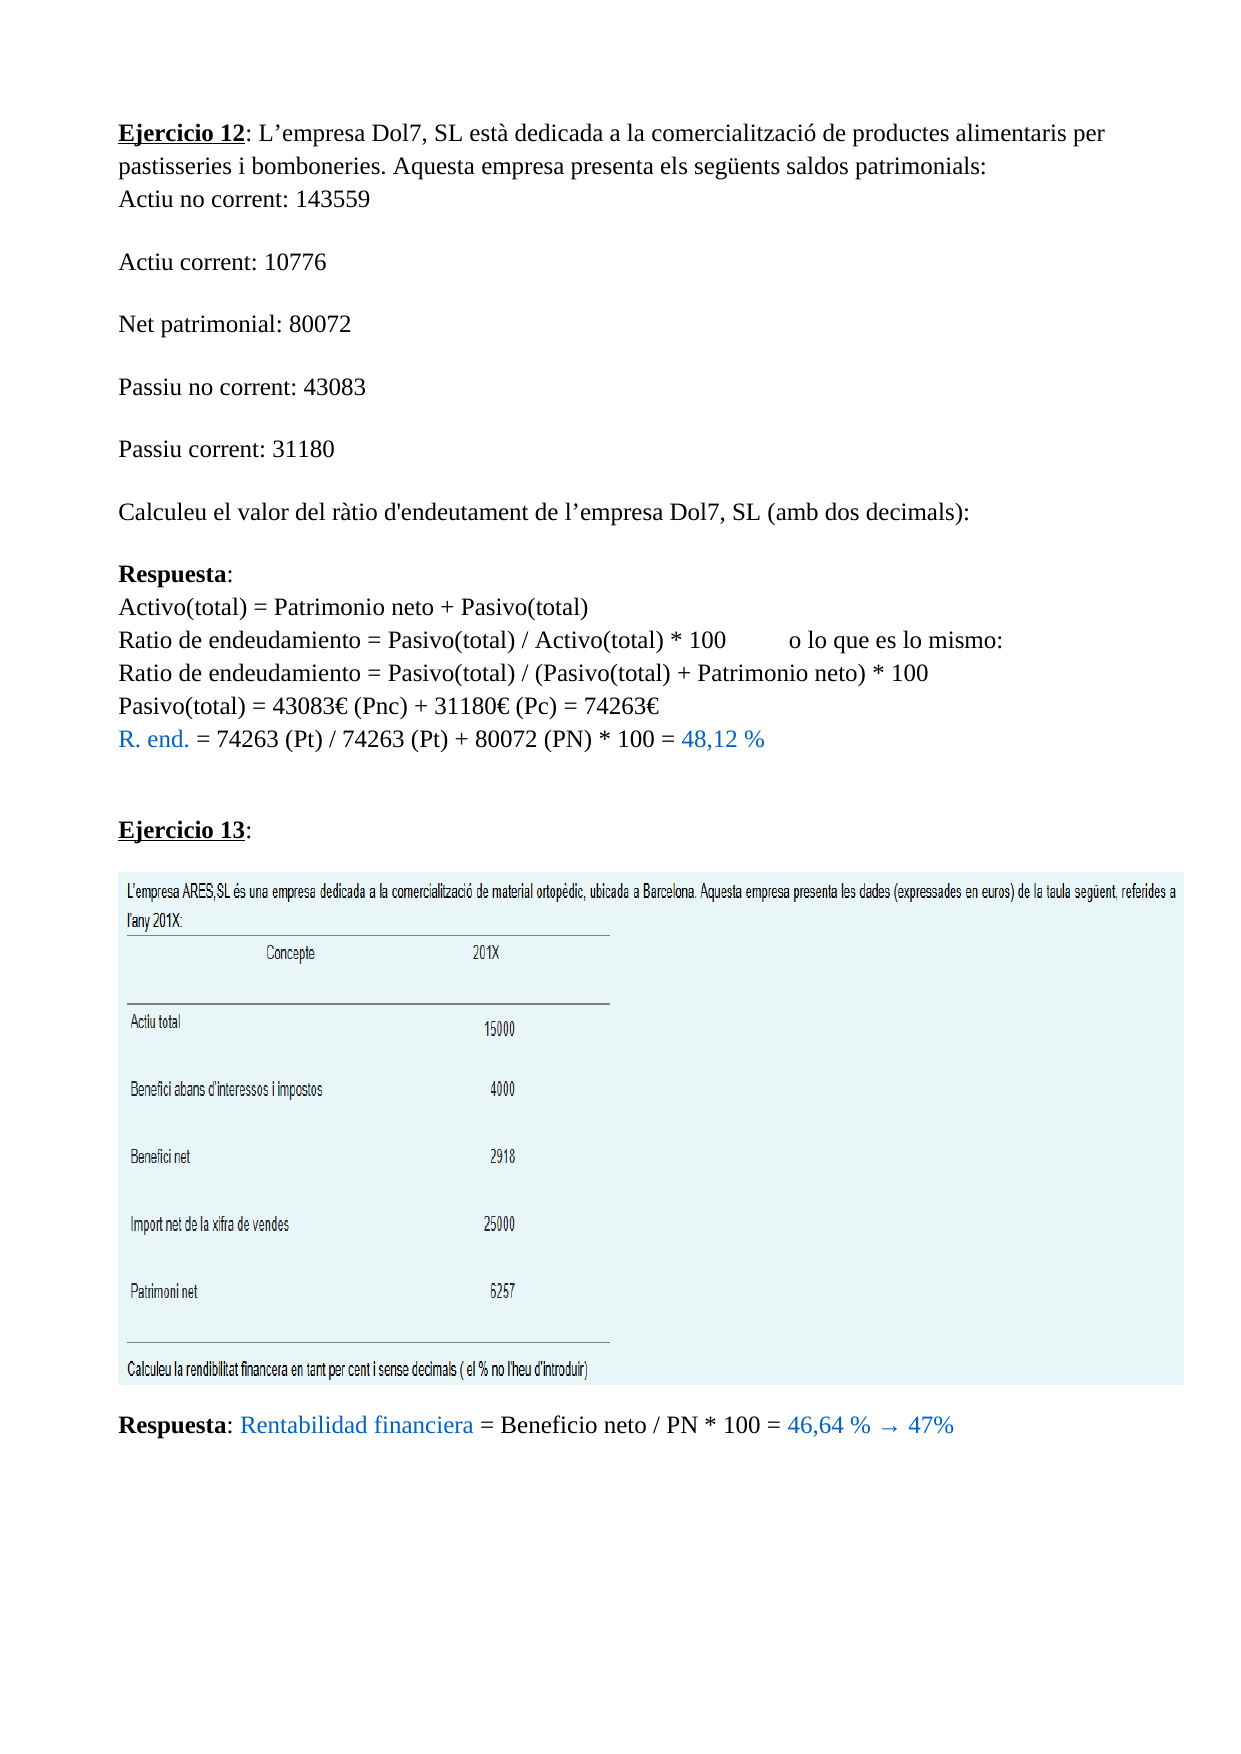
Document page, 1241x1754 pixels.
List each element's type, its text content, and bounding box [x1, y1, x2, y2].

text Respuesta: Rentabilidad financiera = Beneficio neto / PN * 100 = 46,64 % → 47% [118, 1385, 1122, 1439]
text Passiu corrent: 31180 [118, 434, 1122, 463]
text Passiu no corrent: 43083 [118, 372, 1122, 400]
text Net patrimonial: 80072 [118, 309, 1122, 338]
text Calculeu el valor del ràtio d'endeutament de l’empresa Dol7, SL (amb dos decimals): Respuesta: Activo(total) = Patrimonio neto + Pasivo(total) Ratio de endeudamiento = Pasivo(total) / Activo(total) * 100 o lo que es lo mismo: Ratio de endeudamiento = Pasivo(total) / (Pasivo(total) + Patrimonio neto) * 100 Pasivo(total) = 43083€ (Pnc) + 31180€ (Pc) = 74263€ R. end. = 74263 (Pt) / 74263 (Pt) + 80072 (PN) * 100 = 48,12 % [118, 497, 1122, 752]
picture [118, 872, 1184, 1385]
text Ejercicio 13: [118, 815, 1122, 872]
text [118, 1468, 1122, 1611]
text Actiu corrent: 10776 [118, 247, 1122, 275]
text Ejercicio 12: L’empresa Dol7, SL està dedicada a la comercialització de productes alimentaris per pastisseries i bomboneries. Aquesta empresa presenta els següents saldos patrimonials: Actiu no corrent: 143559 [118, 118, 1122, 213]
